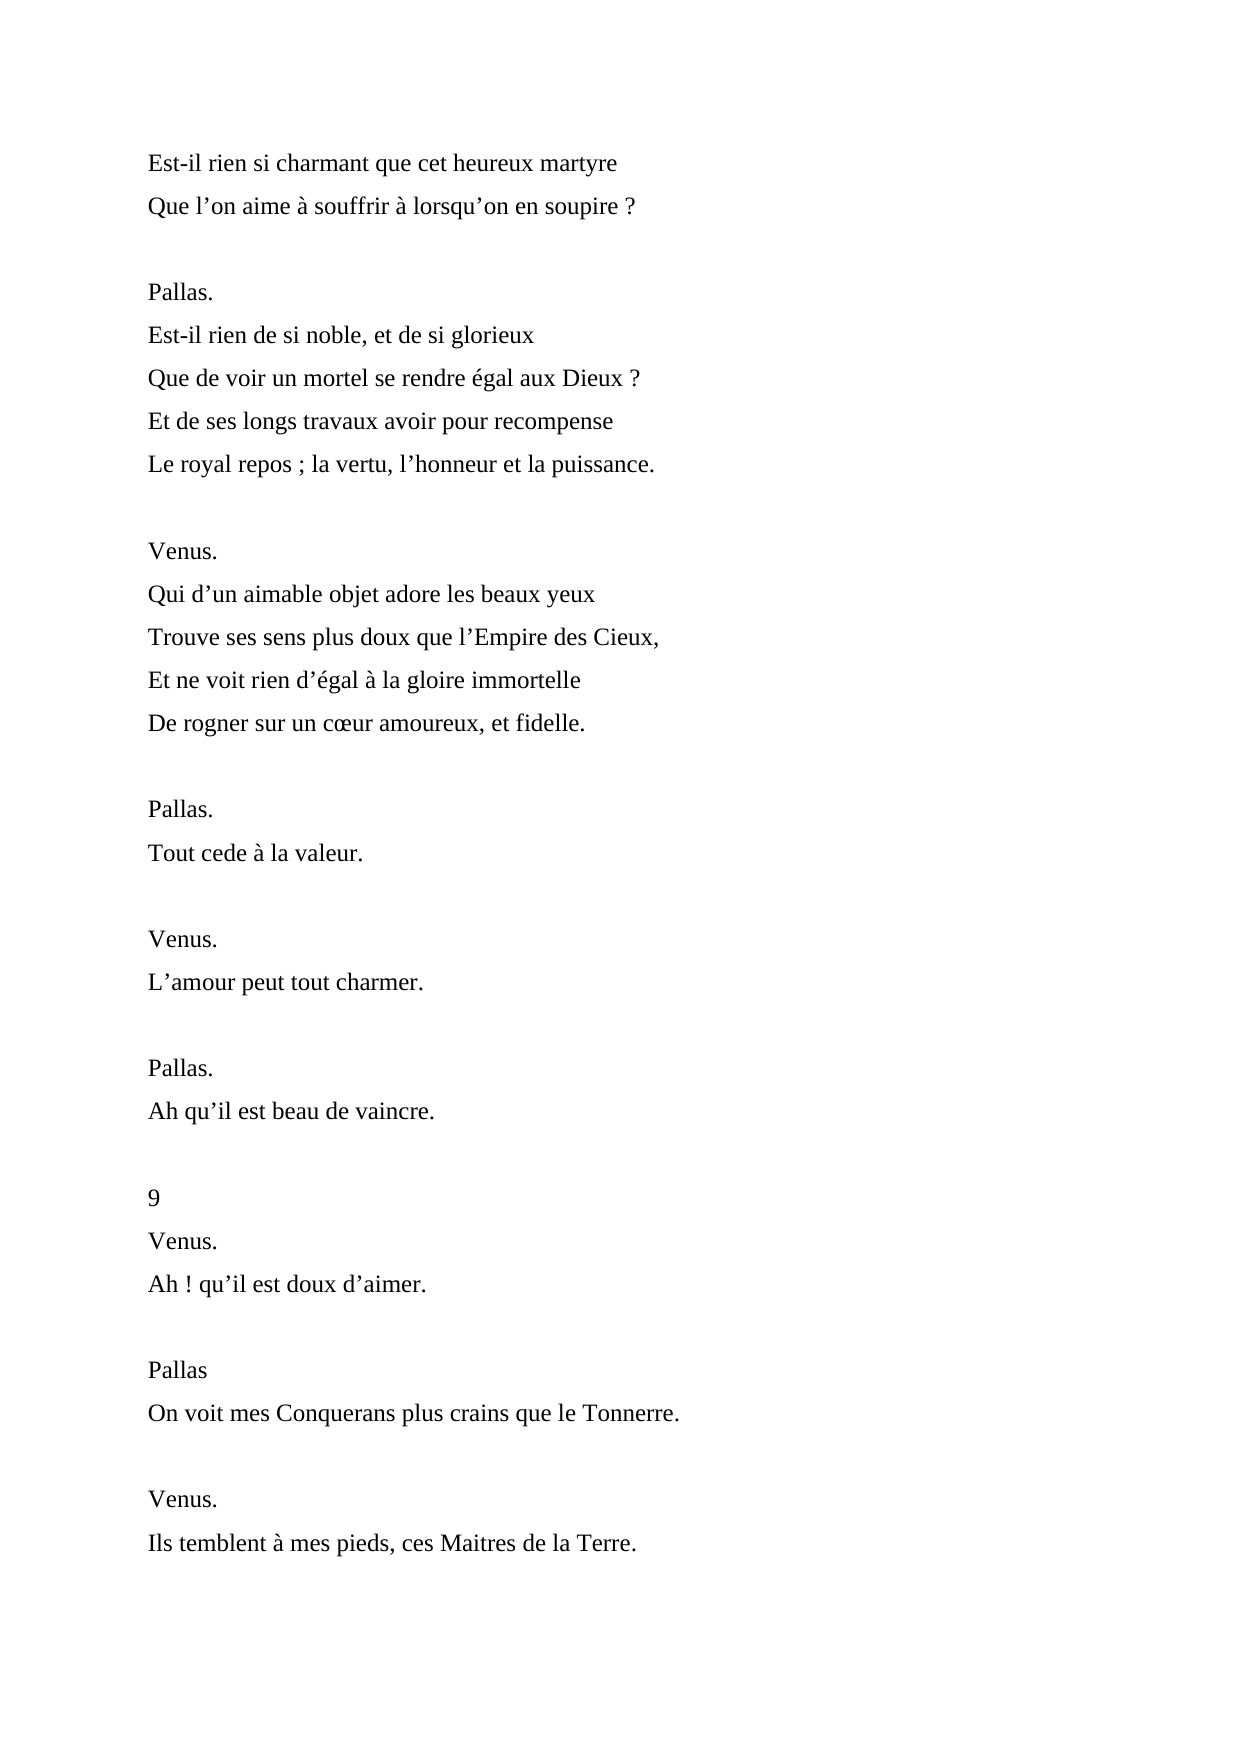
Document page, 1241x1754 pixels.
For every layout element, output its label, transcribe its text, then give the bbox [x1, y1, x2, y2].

text Le royal repos ; la vertu, l’honneur et la puissance. [148, 449, 1093, 478]
text Tout cede à la valeur. [148, 838, 1093, 866]
text Ah ! qu’il est doux d’aimer. [148, 1269, 1093, 1298]
text Pallas. [148, 277, 1093, 306]
text Ils temblent à mes pieds, ces Maitres de la Terre. [148, 1528, 1093, 1556]
text Que l’on aime à souffrir à lorsqu’on en soupire ? [148, 191, 1093, 219]
text 9 [148, 1183, 1093, 1211]
text Pallas. [148, 1053, 1093, 1082]
text Est-il rien si charmant que cet heureux martyre [148, 148, 1093, 176]
text L’amour peut tout charmer. [148, 967, 1093, 996]
text Que de voir un mortel se rendre égal aux Dieux ? [148, 363, 1093, 392]
text On voit mes Conquerans plus crains que le Tonnerre. [148, 1398, 1093, 1427]
text Et ne voit rien d’égal à la gloire immortelle [148, 665, 1093, 694]
text Venus. [148, 924, 1093, 953]
text Venus. [148, 1226, 1093, 1254]
text Est-il rien de si noble, et de si glorieux [148, 320, 1093, 349]
text Venus. [148, 536, 1093, 564]
text Ah qu’il est beau de vaincre. [148, 1096, 1093, 1125]
text Et de ses longs travaux avoir pour recompense [148, 406, 1093, 435]
text Qui d’un aimable objet adore les beaux yeux [148, 579, 1093, 608]
text Pallas [148, 1355, 1093, 1384]
text De rogner sur un cœur amoureux, et fidelle. [148, 708, 1093, 737]
text Trouve ses sens plus doux que l’Empire des Cieux, [148, 622, 1093, 651]
text Pallas. [148, 794, 1093, 823]
text Venus. [148, 1484, 1093, 1513]
